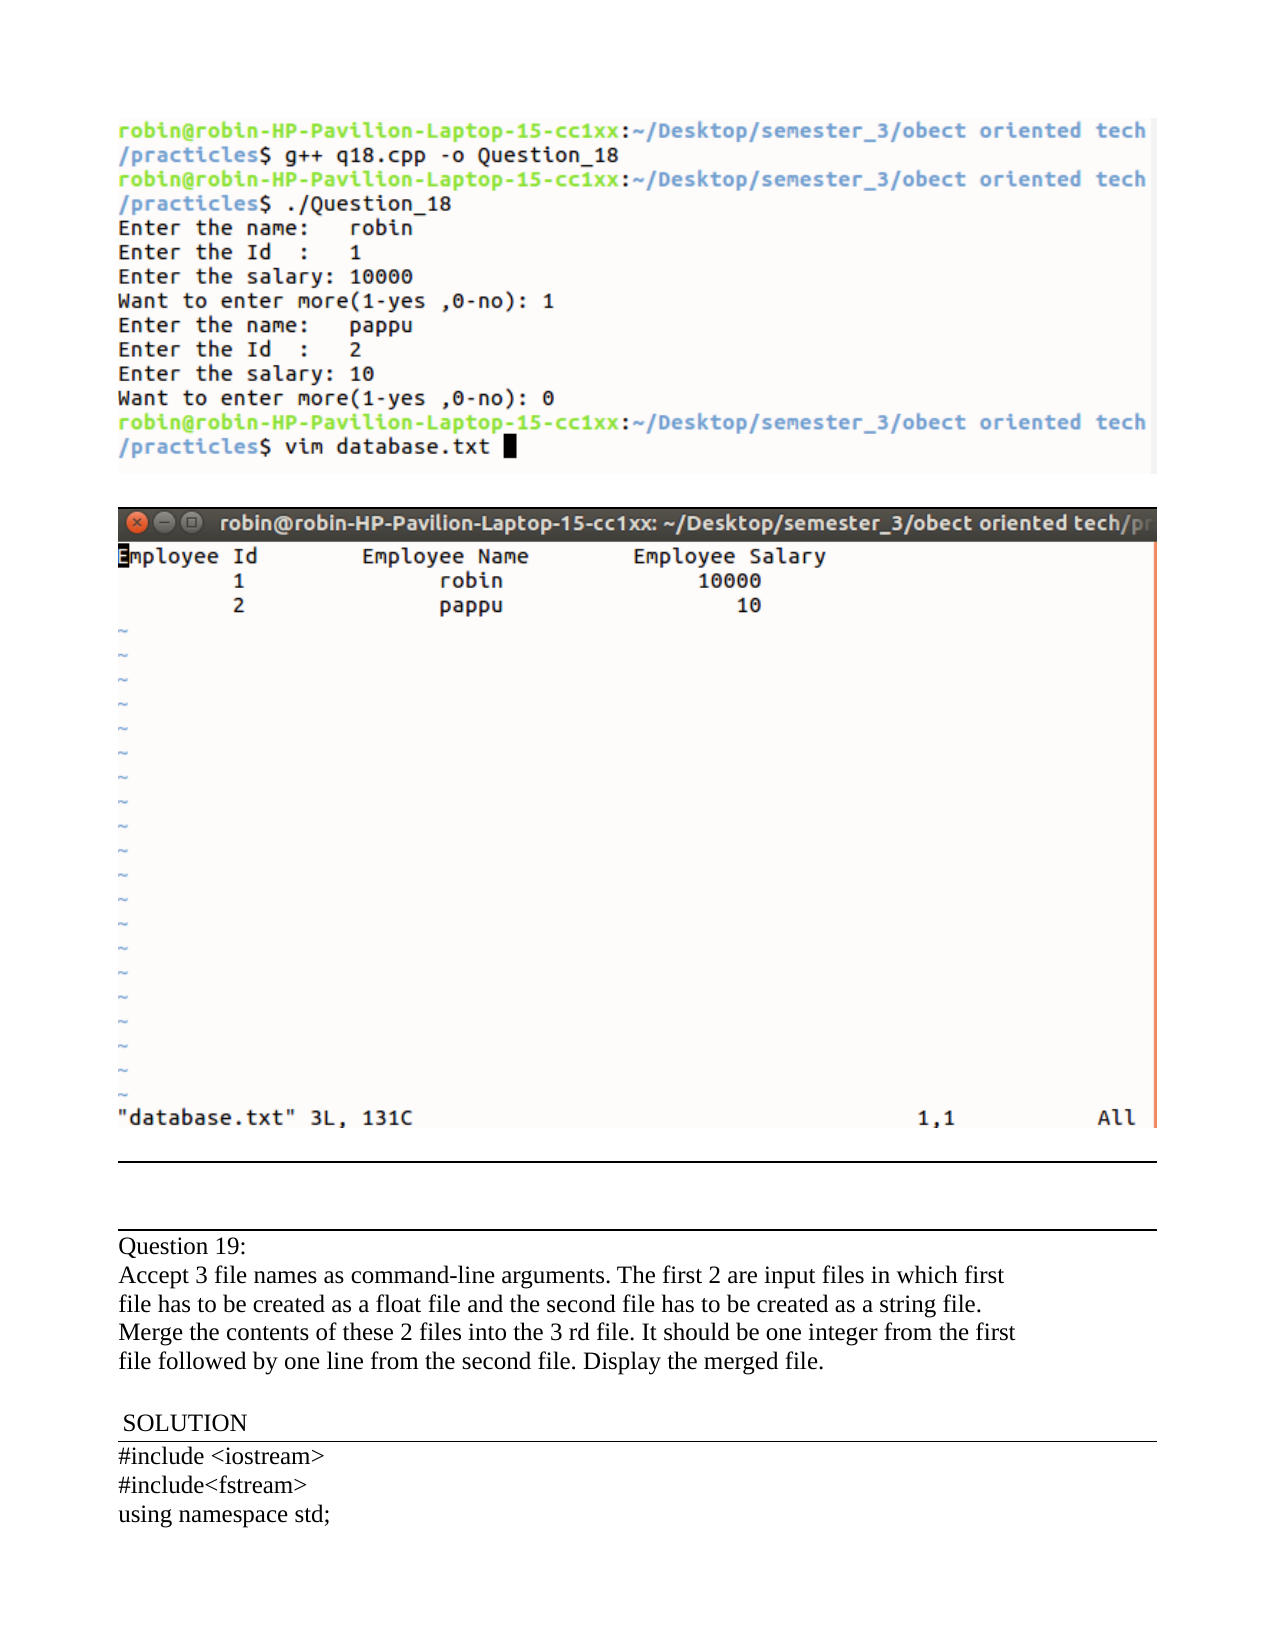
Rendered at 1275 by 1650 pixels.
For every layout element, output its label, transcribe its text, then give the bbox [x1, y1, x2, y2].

text file has to be created as a float file and the second file has to be created as a string file. [118, 1289, 1157, 1317]
picture [118, 118, 1157, 474]
text Merge the contents of these 2 files into the 3 rd file. It should be one integer from the first [118, 1317, 1157, 1346]
text using namespace std; [118, 1499, 1157, 1528]
text SOLUTION [118, 1404, 1157, 1441]
text Question 19: [118, 1231, 1157, 1260]
text #include<fstream> [118, 1470, 1157, 1499]
text Accept 3 file names as command-line arguments. The first 2 are input files in which first [118, 1260, 1157, 1289]
text file followed by one line from the second file. Display the merged file. [118, 1346, 1157, 1375]
picture [118, 509, 1157, 1128]
text #include <iostream> [118, 1442, 1157, 1470]
